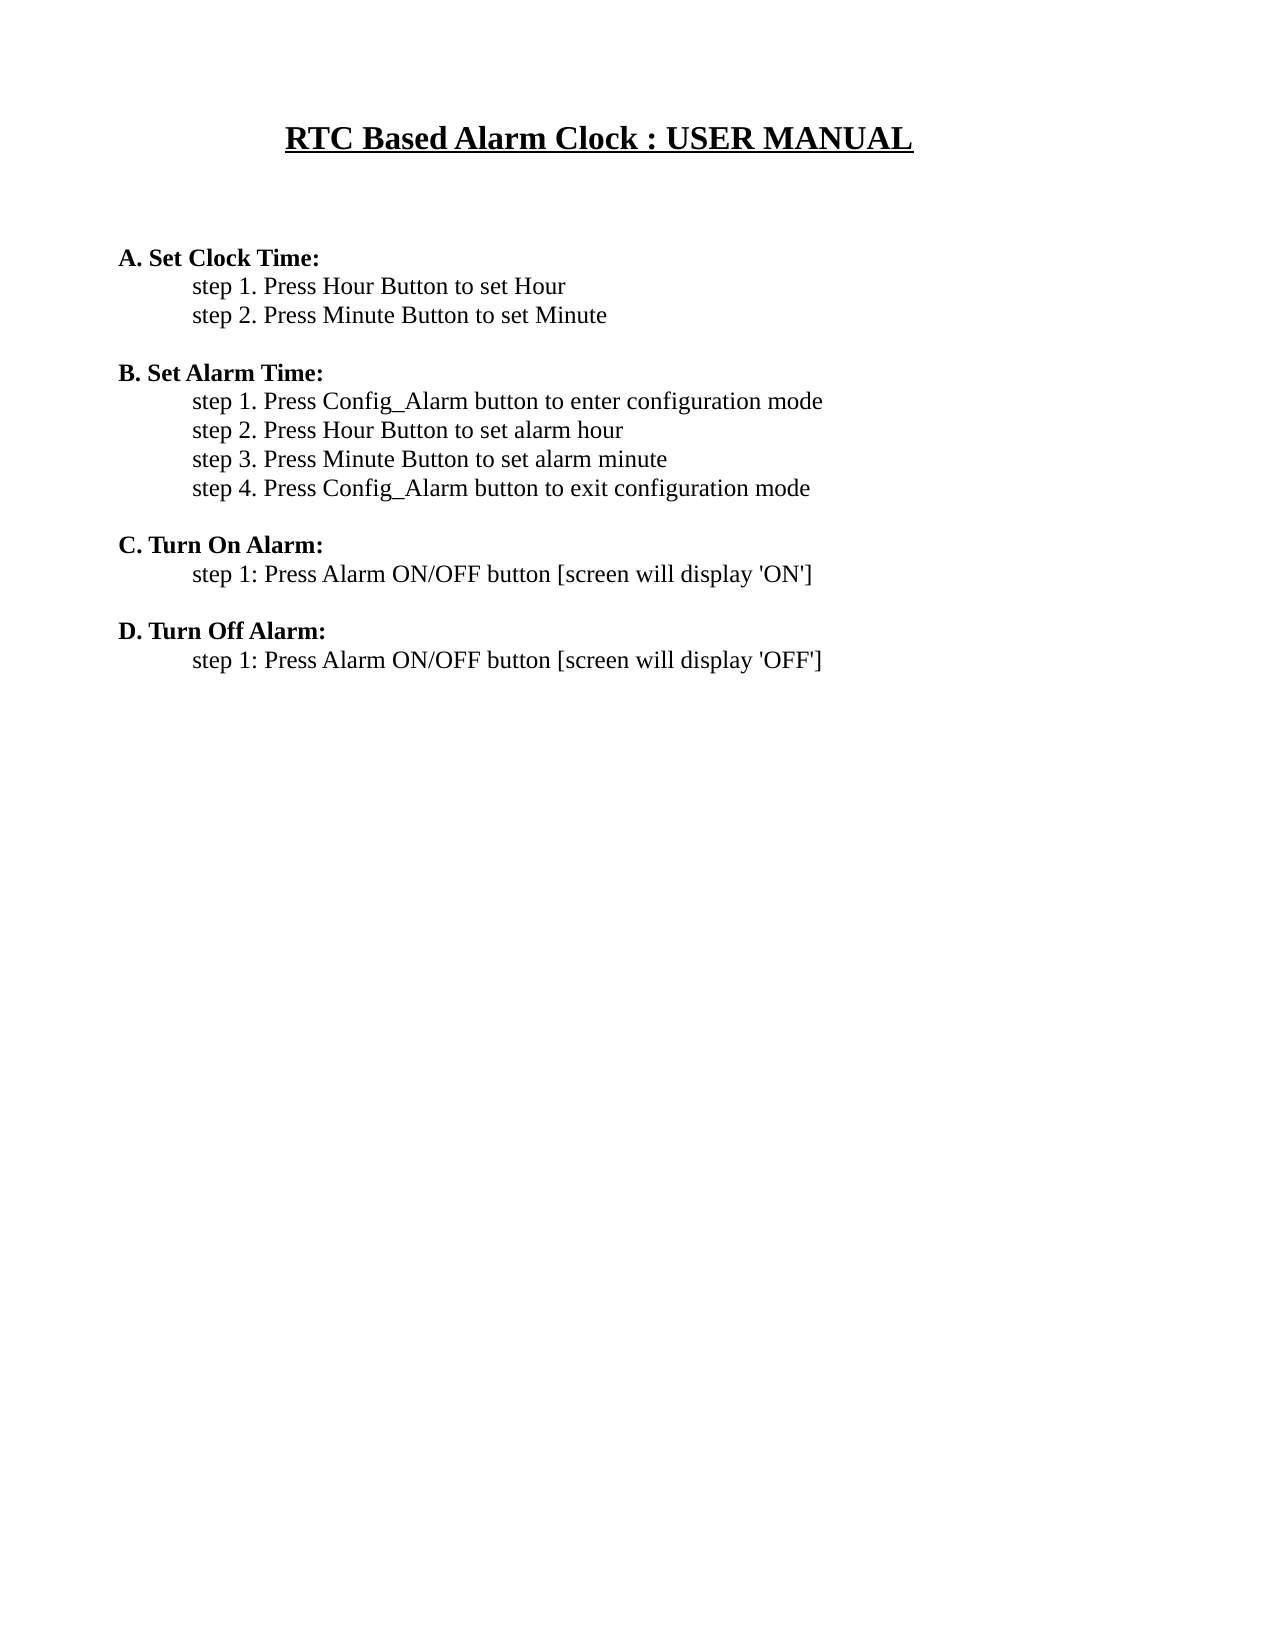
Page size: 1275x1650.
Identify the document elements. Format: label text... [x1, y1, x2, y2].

text step 2. Press Hour Button to set alarm hour [118, 415, 1157, 444]
text B. Set Alarm Time: [118, 358, 1157, 386]
text step 1. Press Hour Button to set Hour [118, 271, 1157, 300]
text step 1: Press Alarm ON/OFF button [screen will display 'OFF'] [118, 645, 1157, 674]
text C. Turn On Alarm: [118, 530, 1157, 559]
text step 3. Press Minute Button to set alarm minute [118, 444, 1157, 473]
text A. Set Clock Time: [118, 243, 1157, 271]
text step 2. Press Minute Button to set Minute [118, 300, 1157, 329]
text RTC Based Alarm Clock : USER MANUAL [118, 118, 1157, 156]
text D. Turn Off Alarm: [118, 616, 1157, 645]
text step 1. Press Config_Alarm button to enter configuration mode [118, 386, 1157, 415]
text step 4. Press Config_Alarm button to exit configuration mode [118, 473, 1157, 501]
text step 1: Press Alarm ON/OFF button [screen will display 'ON'] [118, 559, 1157, 588]
